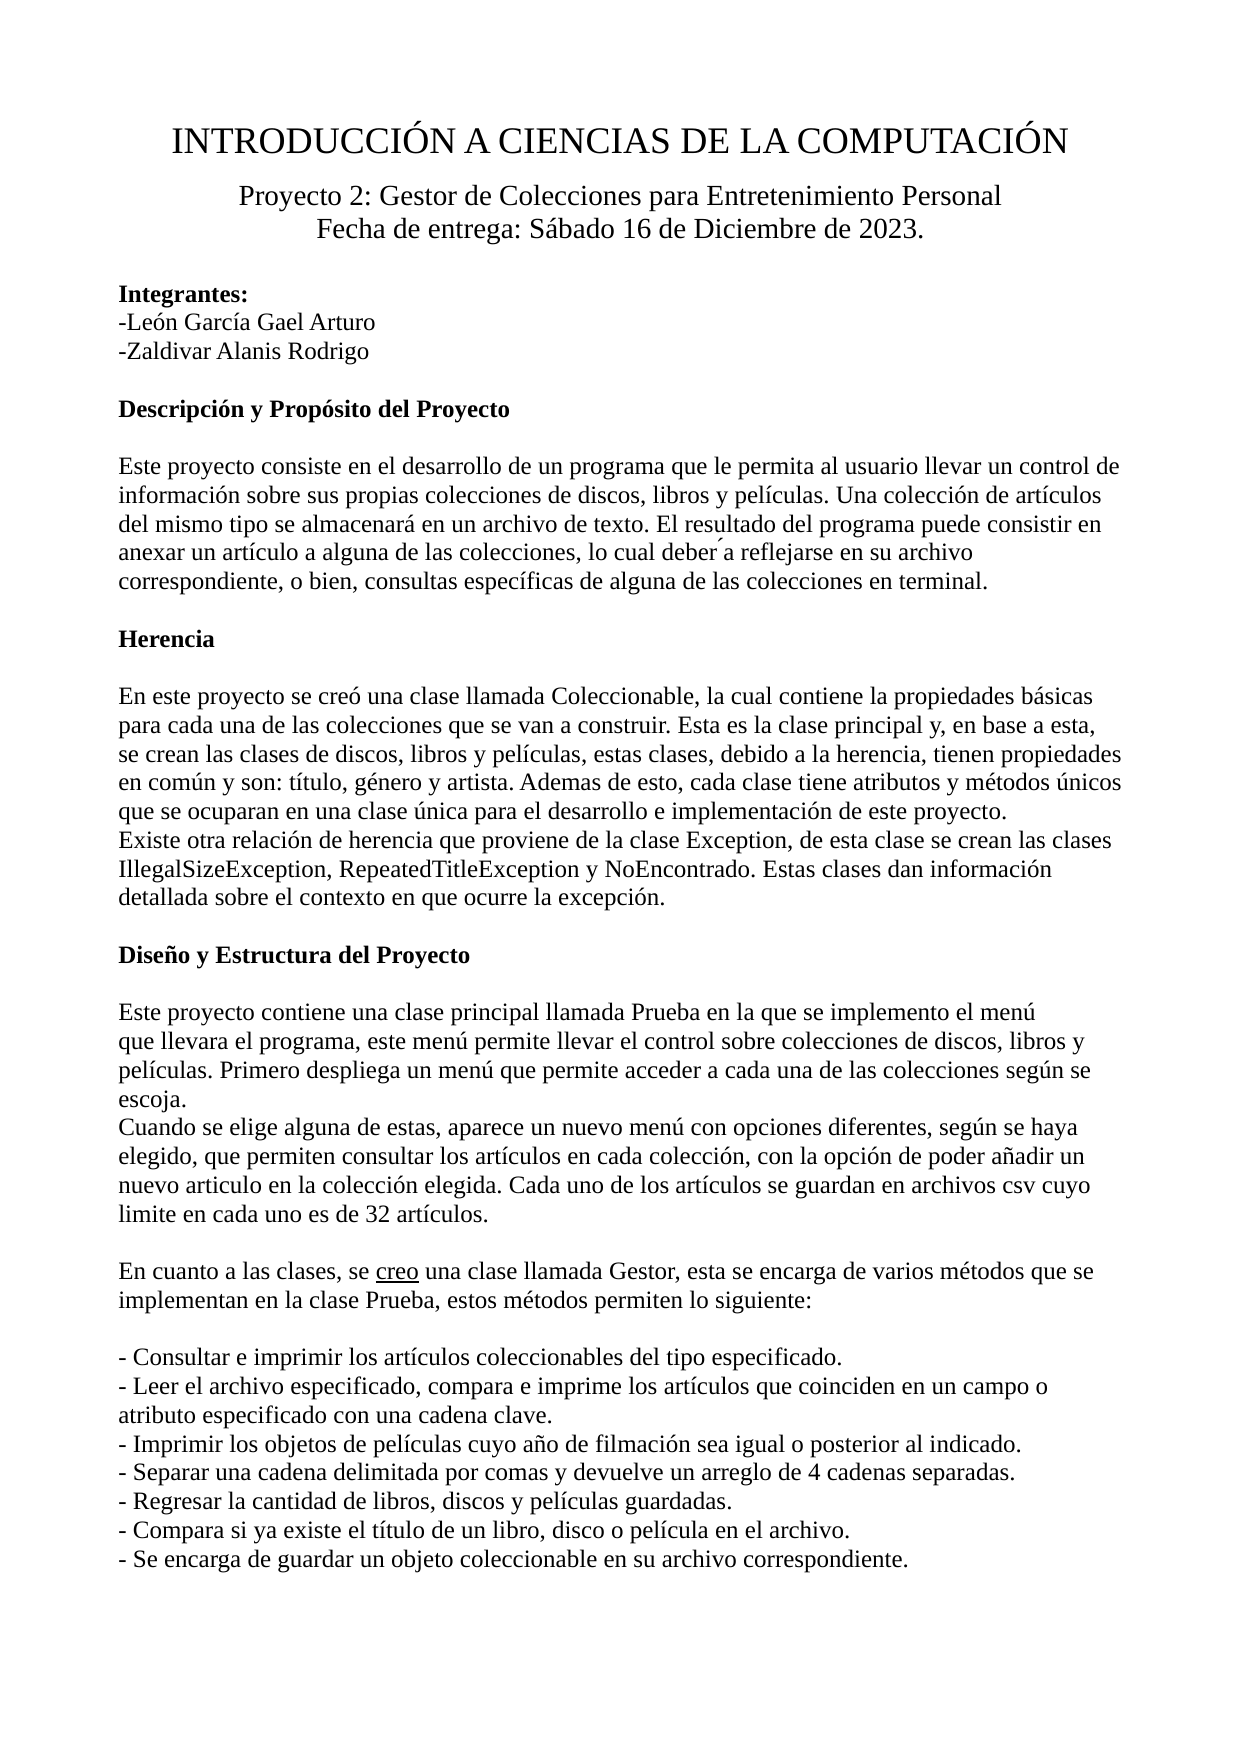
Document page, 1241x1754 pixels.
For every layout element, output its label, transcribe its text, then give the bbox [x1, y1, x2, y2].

text Descripción y Propósito del Proyecto [118, 394, 1122, 422]
text Herencia [118, 624, 1122, 652]
text - Regresar la cantidad de libros, discos y películas guardadas. [118, 1486, 1122, 1515]
text - Se encarga de guardar un objeto coleccionable en su archivo correspondiente. [118, 1544, 1122, 1572]
text Este proyecto contiene una clase principal llamada Prueba en la que se implemento el menú [118, 997, 1122, 1026]
text - Separar una cadena delimitada por comas y devuelve un arreglo de 4 cadenas separadas. [118, 1457, 1122, 1486]
text - Imprimir los objetos de películas cuyo año de filmación sea igual o posterior al indicado. [118, 1429, 1122, 1457]
text Este proyecto consiste en el desarrollo de un programa que le permita al usuario llevar un control de información sobre sus propias colecciones de discos, libros y películas. Una colección de artículos del mismo tipo se almacenará en un archivo de texto. El resultado del programa puede consistir en anexar un artículo a alguna de las colecciones, lo cual deber ́a reflejarse en su archivo correspondiente, o bien, consultas específicas de alguna de las colecciones en terminal. [118, 451, 1122, 595]
text -León García Gael Arturo [118, 307, 1122, 336]
text Proyecto 2: Gestor de Colecciones para Entretenimiento Personal [118, 178, 1122, 212]
text Diseño y Estructura del Proyecto [118, 940, 1122, 969]
text En este proyecto se creó una clase llamada Coleccionable, la cual contiene la propiedades básicas para cada una de las colecciones que se van a construir. Esta es la clase principal y, en base a esta, se crean las clases de discos, libros y películas, estas clases, debido a la herencia, tienen propiedades en común y son: título, género y artista. Ademas de esto, cada clase tiene atributos y métodos únicos que se ocuparan en una clase única para el desarrollo e implementación de este proyecto. [118, 681, 1122, 825]
text - Consultar e imprimir los artículos coleccionables del tipo especificado. [118, 1342, 1122, 1371]
text Fecha de entrega: Sábado 16 de Diciembre de 2023. [118, 212, 1122, 245]
text En cuanto a las clases, se creo una clase llamada Gestor, esta se encarga de varios métodos que se implementan en la clase Prueba, estos métodos permiten lo siguiente: [118, 1256, 1122, 1314]
text Existe otra relación de herencia que proviene de la clase Exception, de esta clase se crean las clases IllegalSizeException, RepeatedTitleException y NoEncontrado. Estas clases dan información detallada sobre el contexto en que ocurre la excepción. [118, 825, 1122, 911]
text que llevara el programa, este menú permite llevar el control sobre colecciones de discos, libros y películas. Primero despliega un menú que permite acceder a cada una de las colecciones según se escoja. [118, 1026, 1122, 1112]
text - Leer el archivo especificado, compara e imprime los artículos que coinciden en un campo o atributo especificado con una cadena clave. [118, 1371, 1122, 1429]
text Cuando se elige alguna de estas, aparece un nuevo menú con opciones diferentes, según se haya elegido, que permiten consultar los artículos en cada colección, con la opción de poder añadir un nuevo articulo en la colección elegida. Cada uno de los artículos se guardan en archivos csv cuyo limite en cada uno es de 32 artículos. [118, 1112, 1122, 1227]
text -Zaldivar Alanis Rodrigo [118, 336, 1122, 365]
text Integrantes: [118, 279, 1122, 307]
text - Compara si ya existe el título de un libro, disco o película en el archivo. [118, 1515, 1122, 1544]
text INTRODUCCIÓN A CIENCIAS DE LA COMPUTACIÓN [118, 118, 1122, 161]
